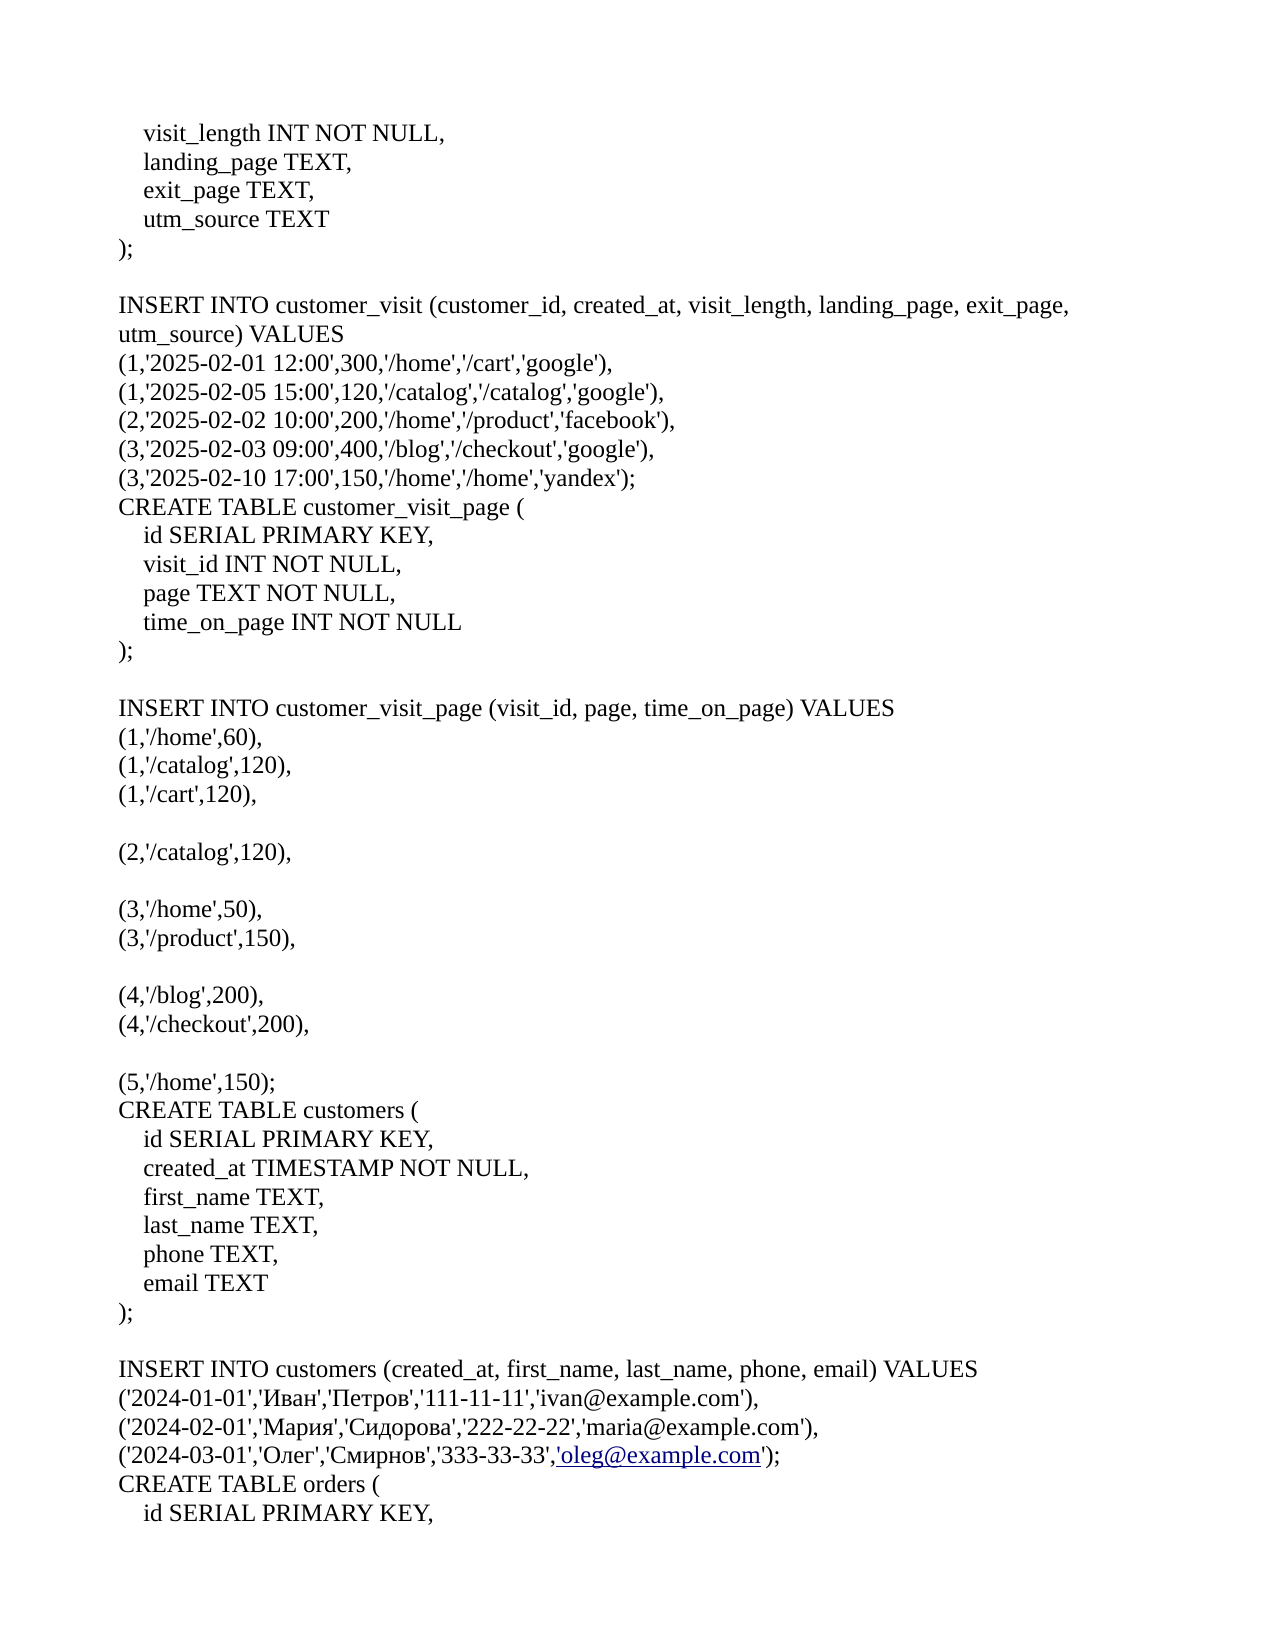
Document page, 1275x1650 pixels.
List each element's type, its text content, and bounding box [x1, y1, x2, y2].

text (1,'/cart',120), [118, 779, 1157, 808]
text CREATE TABLE customers ( [118, 1096, 1157, 1124]
text phone TEXT, [118, 1239, 1157, 1268]
text id SERIAL PRIMARY KEY, [118, 1124, 1157, 1153]
text page TEXT NOT NULL, [118, 578, 1157, 607]
text ('2024-03-01','Олег','Смирнов','333-33-33','oleg@example.com'); [118, 1441, 1157, 1469]
text INSERT INTO customers (created_at, first_name, last_name, phone, email) VALUES [118, 1354, 1157, 1383]
text ); [118, 636, 1157, 664]
text ); [118, 233, 1157, 262]
text (1,'2025-02-01 12:00',300,'/home','/cart','google'), [118, 348, 1157, 377]
text id SERIAL PRIMARY KEY, [118, 1498, 1157, 1527]
text CREATE TABLE customer_visit_page ( [118, 492, 1157, 521]
text ('2024-02-01','Мария','Сидорова','222-22-22','maria@example.com'), [118, 1412, 1157, 1441]
text (5,'/home',150); [118, 1067, 1157, 1096]
text (2,'/catalog',120), [118, 837, 1157, 866]
text landing_page TEXT, [118, 147, 1157, 176]
text (4,'/blog',200), [118, 981, 1157, 1009]
text last_name TEXT, [118, 1211, 1157, 1239]
text created_at TIMESTAMP NOT NULL, [118, 1153, 1157, 1182]
text visit_length INT NOT NULL, [118, 118, 1157, 147]
text email TEXT [118, 1268, 1157, 1297]
text INSERT INTO customer_visit (customer_id, created_at, visit_length, landing_page, exit_page, utm_source) VALUES [118, 291, 1157, 348]
text INSERT INTO customer_visit_page (visit_id, page, time_on_page) VALUES [118, 693, 1157, 722]
text (3,'2025-02-10 17:00',150,'/home','/home','yandex'); [118, 463, 1157, 492]
text visit_id INT NOT NULL, [118, 549, 1157, 578]
text (1,'/catalog',120), [118, 751, 1157, 779]
text (3,'/home',50), [118, 894, 1157, 923]
text CREATE TABLE orders ( [118, 1469, 1157, 1498]
text (1,'2025-02-05 15:00',120,'/catalog','/catalog','google'), [118, 377, 1157, 406]
text id SERIAL PRIMARY KEY, [118, 521, 1157, 549]
text (3,'/product',150), [118, 923, 1157, 952]
text (4,'/checkout',200), [118, 1009, 1157, 1038]
text first_name TEXT, [118, 1182, 1157, 1211]
text utm_source TEXT [118, 204, 1157, 233]
text ('2024-01-01','Иван','Петров','111-11-11','ivan@example.com'), [118, 1383, 1157, 1412]
text (1,'/home',60), [118, 722, 1157, 751]
text (3,'2025-02-03 09:00',400,'/blog','/checkout','google'), [118, 434, 1157, 463]
text exit_page TEXT, [118, 176, 1157, 204]
text time_on_page INT NOT NULL [118, 607, 1157, 636]
text ); [118, 1297, 1157, 1326]
text (2,'2025-02-02 10:00',200,'/home','/product','facebook'), [118, 406, 1157, 434]
